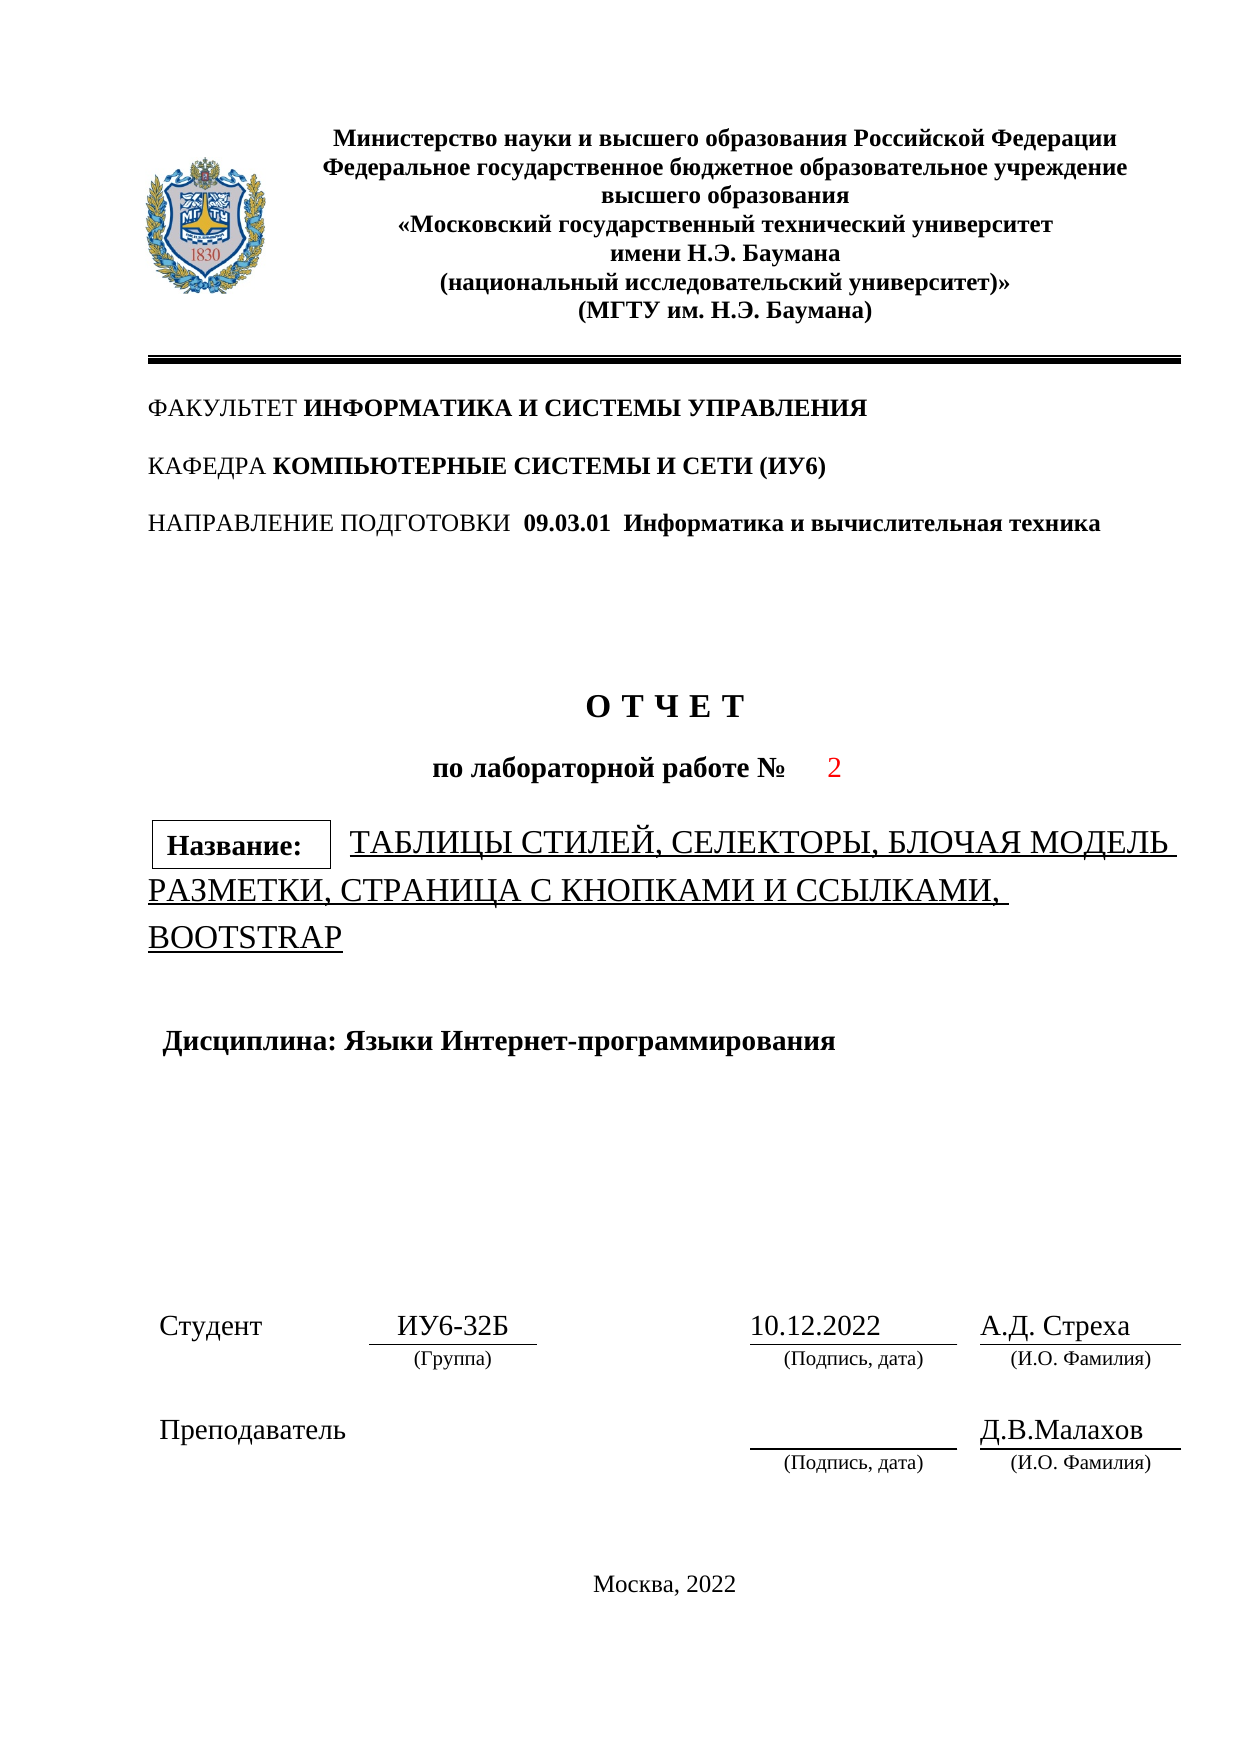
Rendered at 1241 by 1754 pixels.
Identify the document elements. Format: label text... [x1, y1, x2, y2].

text ФАКУЛЬТЕТ Информатика и системы управления [148, 393, 1181, 422]
table_cell [357, 1450, 548, 1483]
table_cell Преподаватель [148, 1413, 357, 1450]
table_cell (И.О. Фамилия) [969, 1450, 1193, 1483]
table_header ИУ6-32Б [357, 1308, 548, 1345]
picture [145, 157, 266, 294]
table_header 10.12.2022 [738, 1308, 969, 1345]
table_cell Д.В.Малахов [969, 1413, 1193, 1450]
table_header [136, 123, 284, 324]
table_header А.Д. Стреха [969, 1308, 1193, 1345]
table_cell [738, 1379, 969, 1412]
table_cell (Подпись, дата) [738, 1450, 969, 1483]
text КАФЕДРА Компьютерные системы и сети (ИУ6) [148, 451, 1181, 479]
table_cell [548, 1413, 738, 1450]
table_cell (Подпись, дата) [738, 1345, 969, 1379]
subtitle Отчет [148, 687, 1181, 725]
text Москва, 2022 [148, 1569, 1181, 1598]
table_cell [148, 1345, 357, 1379]
table_header Студент [148, 1308, 357, 1345]
table_header 2 [797, 750, 871, 783]
table_cell [148, 1379, 357, 1412]
text Дисциплина: Языки Интернет-программирования [162, 1023, 1181, 1057]
table_cell (Группа) [357, 1345, 548, 1379]
table_cell [969, 1379, 1193, 1412]
table_header Министерство науки и высшего образования Российской Федерации Федеральное государственное бюджетное образовательное учреждение высшего образования «Московский государственный технический университет имени Н.Э. Баумана (национальный исследовательский университет)» (МГТУ им. Н.Э. Баумана) [284, 123, 1166, 324]
table_cell [548, 1345, 738, 1379]
text Название: [167, 828, 315, 861]
table_cell [357, 1413, 548, 1450]
subtitle ТАБЛИЦЫ СТИЛЕЙ, СЕЛЕКТОРЫ, БЛОЧАЯ МОДЕЛЬ РАЗМЕТКИ, СТРАНИЦА С КНОПКАМИ И ССЫЛКАМИ, BOOTSTRAP [148, 822, 1181, 956]
table_cell [148, 1450, 357, 1483]
text НАПРАВЛЕНИЕ ПОДГОТОВКИ 09.03.01 Информатика и вычислительная техника [148, 508, 1181, 537]
table_header [548, 1308, 738, 1345]
table_cell [357, 1379, 548, 1412]
table_cell [548, 1450, 738, 1483]
table_cell (И.О. Фамилия) [969, 1345, 1193, 1379]
table_cell [738, 1413, 969, 1450]
table_cell [548, 1379, 738, 1412]
